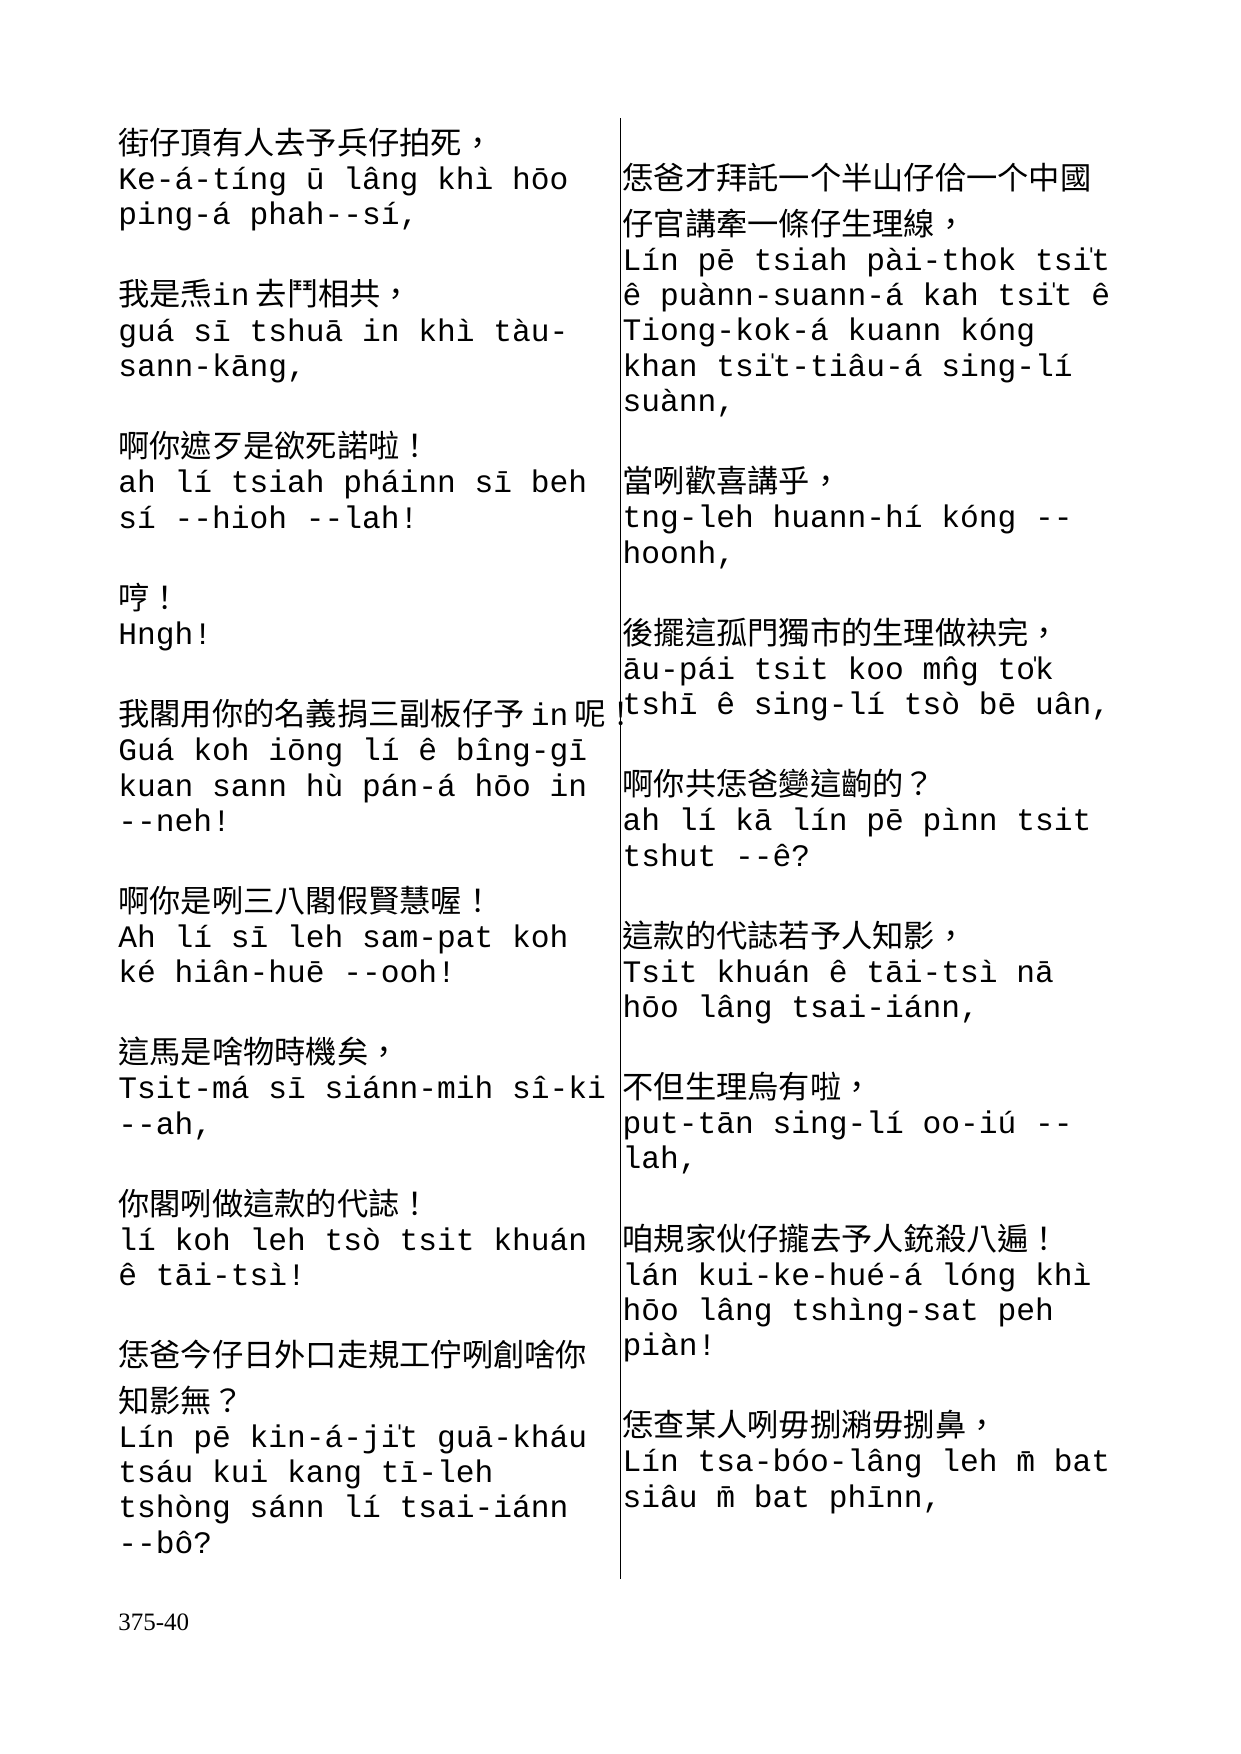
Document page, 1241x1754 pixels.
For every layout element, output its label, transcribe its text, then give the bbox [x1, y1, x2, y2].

text 這馬是啥物時機矣， [118, 1028, 618, 1073]
text āu-pái tsit koo mn̂g to̍k tshī ê sing-lí tsò bē uân, [622, 653, 1122, 724]
text guá sī tshuā in khì tàu-sann-kāng, [118, 315, 618, 386]
text lí koh leh tsò tsit khuán ê tāi-tsì! [118, 1224, 618, 1295]
text tng-leh huann-hí kóng --hoonh, [622, 502, 1122, 572]
text 啊你遮歹是欲死諾啦！ [118, 421, 618, 467]
text 後擺這孤門獨市的生理做袂完， [622, 608, 1122, 653]
text Hngh! [118, 618, 618, 653]
text Lín pē kin-á-ji̍t guā-kháu tsáu kui kang tī-leh tshòng sánn lí tsai-iánn --bô? [118, 1421, 618, 1563]
text 街仔頂有人去予兵仔拍死， [118, 118, 618, 163]
text 啊你共恁爸變這齣的？ [622, 759, 1122, 804]
text Tsit khuán ê tāi-tsì nā hōo lâng tsai-iánn, [622, 956, 1122, 1027]
text lán kui-ke-hué-á lóng khì hōo lâng tshìng-sat peh piàn! [622, 1259, 1122, 1365]
text 哼！ [118, 573, 618, 618]
text 恁爸今仔日外口走規工佇咧創啥你知影無？ [118, 1331, 618, 1421]
text 我是𤆬in去鬥相共， [118, 269, 618, 315]
text ah lí tsiah pháinn sī beh sí --hioh --lah! [118, 467, 618, 537]
text Lín tsa-bóo-lâng leh m̄ bat siâu m̄ bat phīnn, [622, 1446, 1122, 1517]
text 當咧歡喜講乎， [622, 456, 1122, 502]
text Tsit-má sī siánn-mih sî-ki --ah, [118, 1073, 618, 1144]
text put-tān sing-lí oo-iú --lah, [622, 1107, 1122, 1178]
text 不但生理烏有啦， [622, 1062, 1122, 1107]
text Lín pē tsiah pài-thok tsi̍t ê puànn-suann-á kah tsi̍t ê Tiong-kok-á kuann kóng khan tsi̍t-tiâu-á sing-lí suànn, [622, 244, 1122, 421]
text 恁查某人咧毋捌潲毋捌鼻， [622, 1401, 1122, 1446]
text 咱規家伙仔攏去予人銃殺八遍！ [622, 1214, 1122, 1259]
text 我閣用你的名義捐三副板仔予in呢！ [118, 689, 618, 734]
text 你閣咧做這款的代誌！ [118, 1179, 618, 1224]
text 啊你是咧三八閣假賢慧喔！ [118, 876, 618, 921]
text ah lí kā lín pē pìnn tsit tshut --ê? [622, 804, 1122, 875]
text 恁爸才拜託一个半山仔佮一个中國仔官講牽一條仔生理線， [622, 153, 1122, 244]
text Guá koh iōng lí ê bîng-gī kuan sann hù pán-á hōo in --neh! [118, 734, 618, 841]
text 這款的代誌若予人知影， [622, 911, 1122, 956]
text Ah lí sī leh sam-pat koh ké hiân-huē --ooh! [118, 921, 618, 992]
text Ke-á-tíng ū lâng khì hōo ping-á phah--sí, [118, 163, 618, 234]
